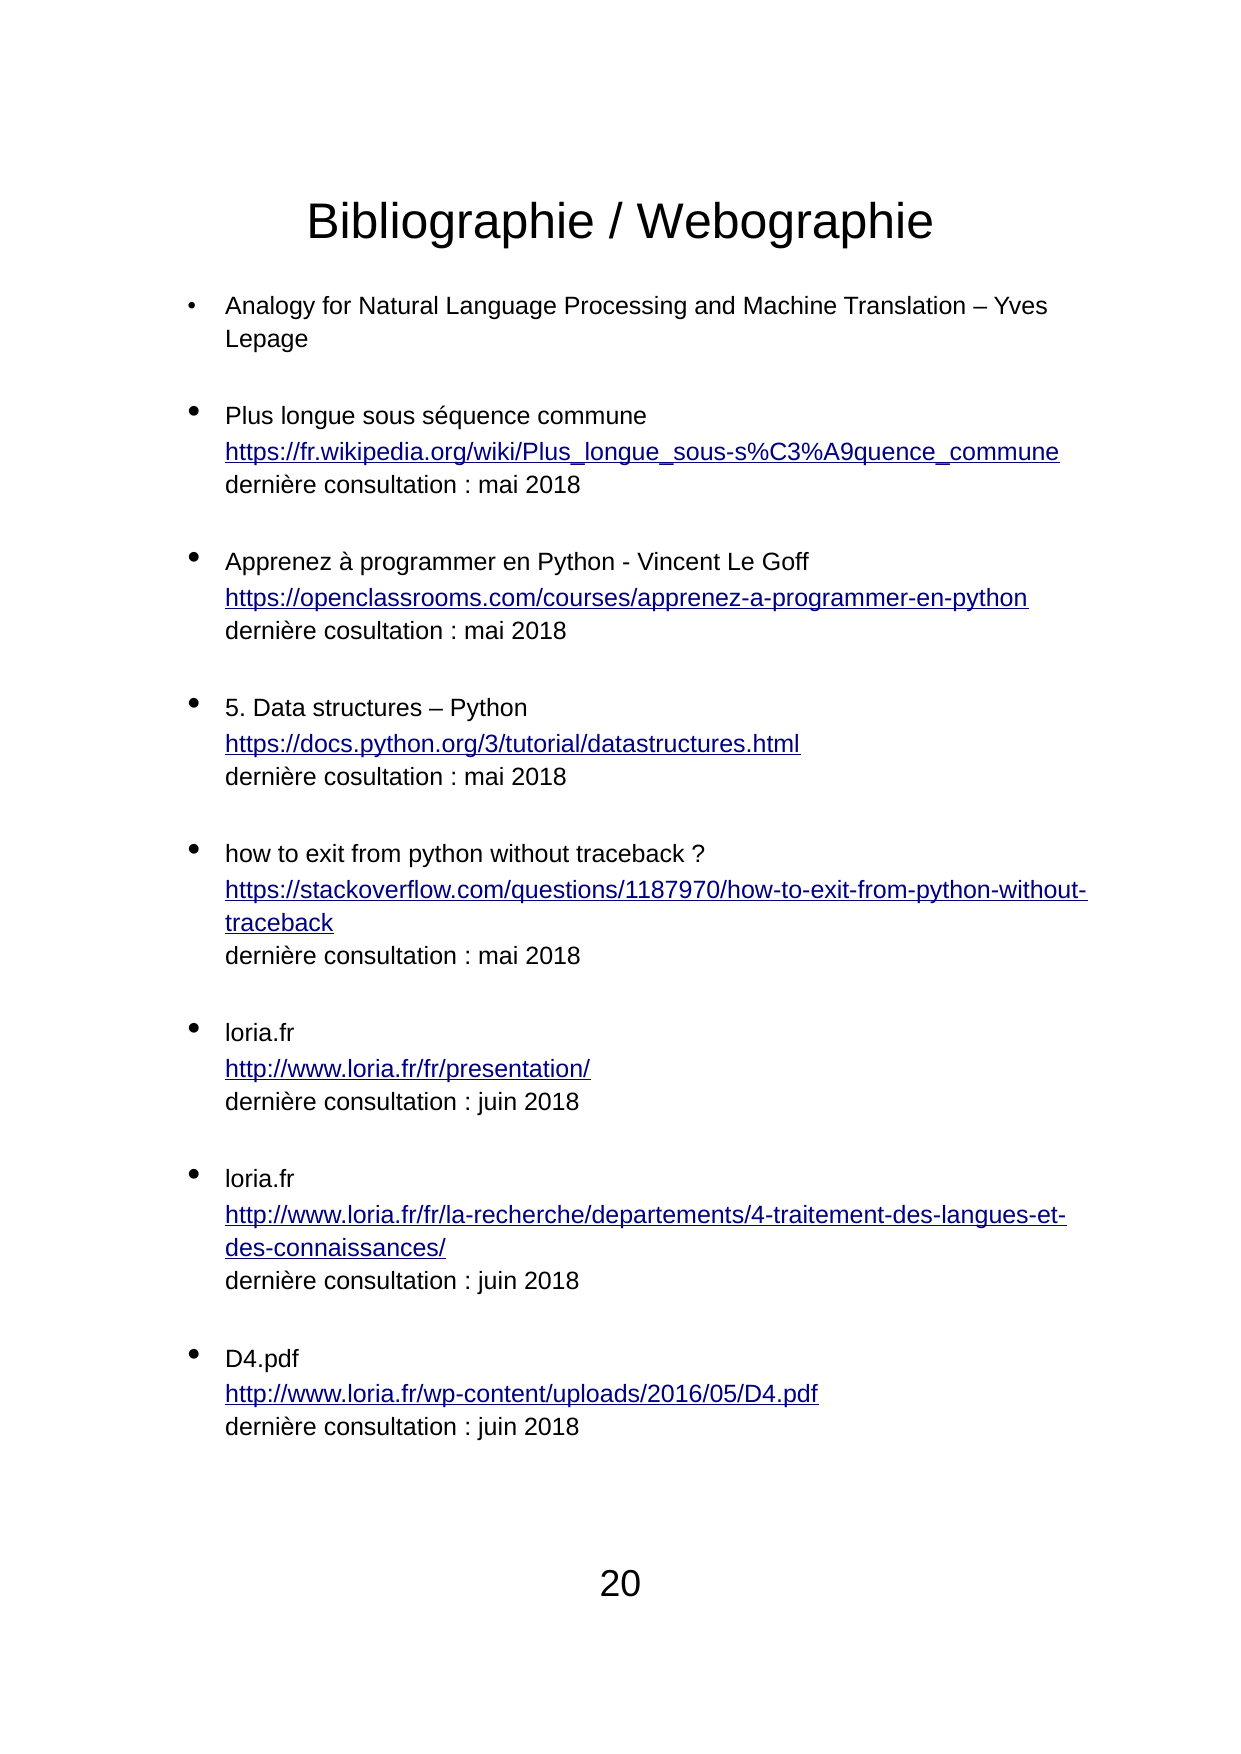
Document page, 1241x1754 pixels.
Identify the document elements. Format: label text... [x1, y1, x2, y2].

list loria.fr http://www.loria.fr/fr/presentation/ dernière consultation : juin 2018 [187, 1016, 1090, 1116]
list D4.pdf http://www.loria.fr/wp-content/uploads/2016/05/D4.pdf dernière consultation : juin 2018 [187, 1341, 1090, 1441]
list Analogy for Natural Language Processing and Machine Translation – Yves Lepage [187, 291, 1090, 353]
list how to exit from python without traceback ? https://stackoverflow.com/questions/1187970/how-to-exit-from-python-without-traceback dernière consultation : mai 2018 [187, 837, 1090, 970]
list Apprenez à programmer en Python - Vincent Le Goff https://openclassrooms.com/courses/apprenez-a-programmer-en-python dernière cosultation : mai 2018 [187, 545, 1090, 645]
list 5. Data structures – Python https://docs.python.org/3/tutorial/datastructures.html dernière cosultation : mai 2018 [187, 691, 1090, 791]
list Plus longue sous séquence commune https://fr.wikipedia.org/wiki/Plus_longue_sous-s%C3%A9quence_commune dernière consultation : mai 2018 [187, 399, 1090, 499]
list loria.fr http://www.loria.fr/fr/la-recherche/departements/4-traitement-des-langues-et-des-connaissances/ dernière consultation : juin 2018 [187, 1162, 1090, 1295]
subtitle Bibliographie / Webographie [150, 192, 1090, 249]
